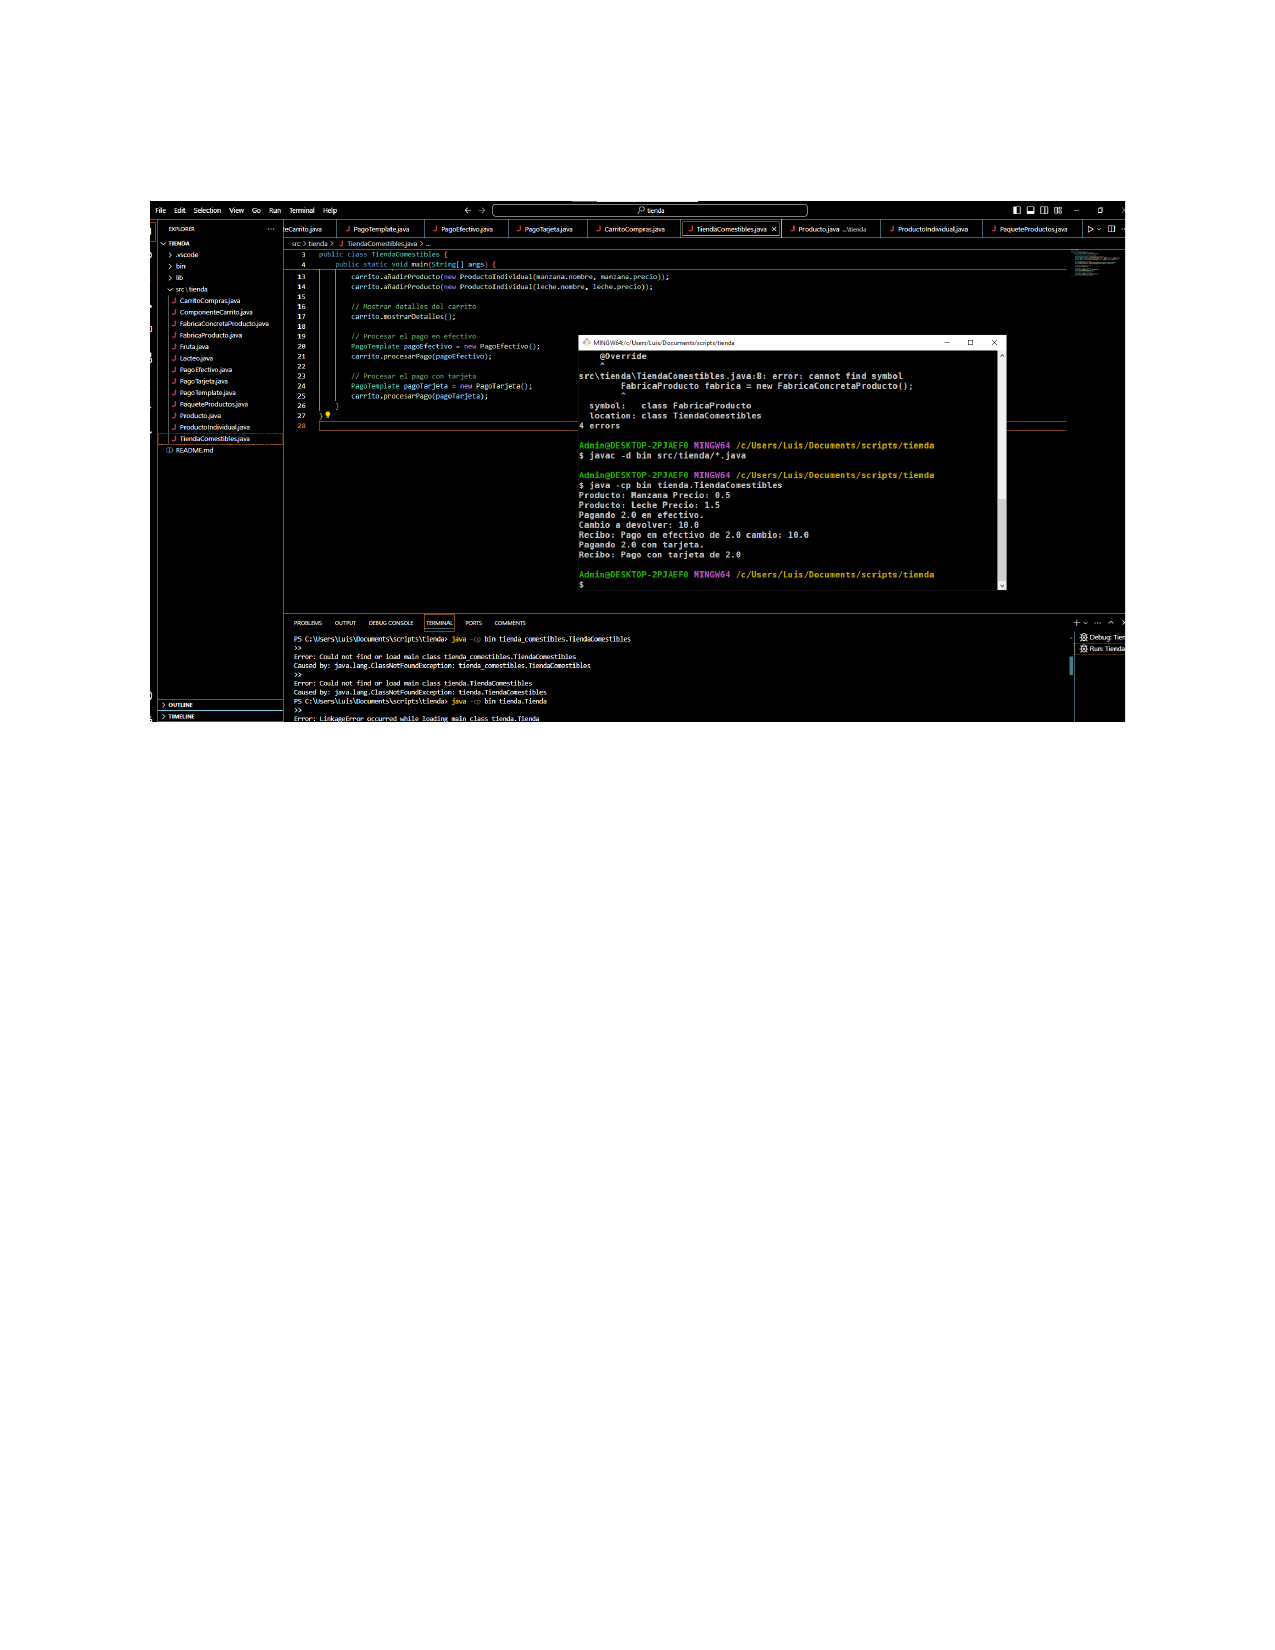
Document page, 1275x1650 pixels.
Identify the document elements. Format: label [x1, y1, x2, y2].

picture [150, 201, 1125, 722]
